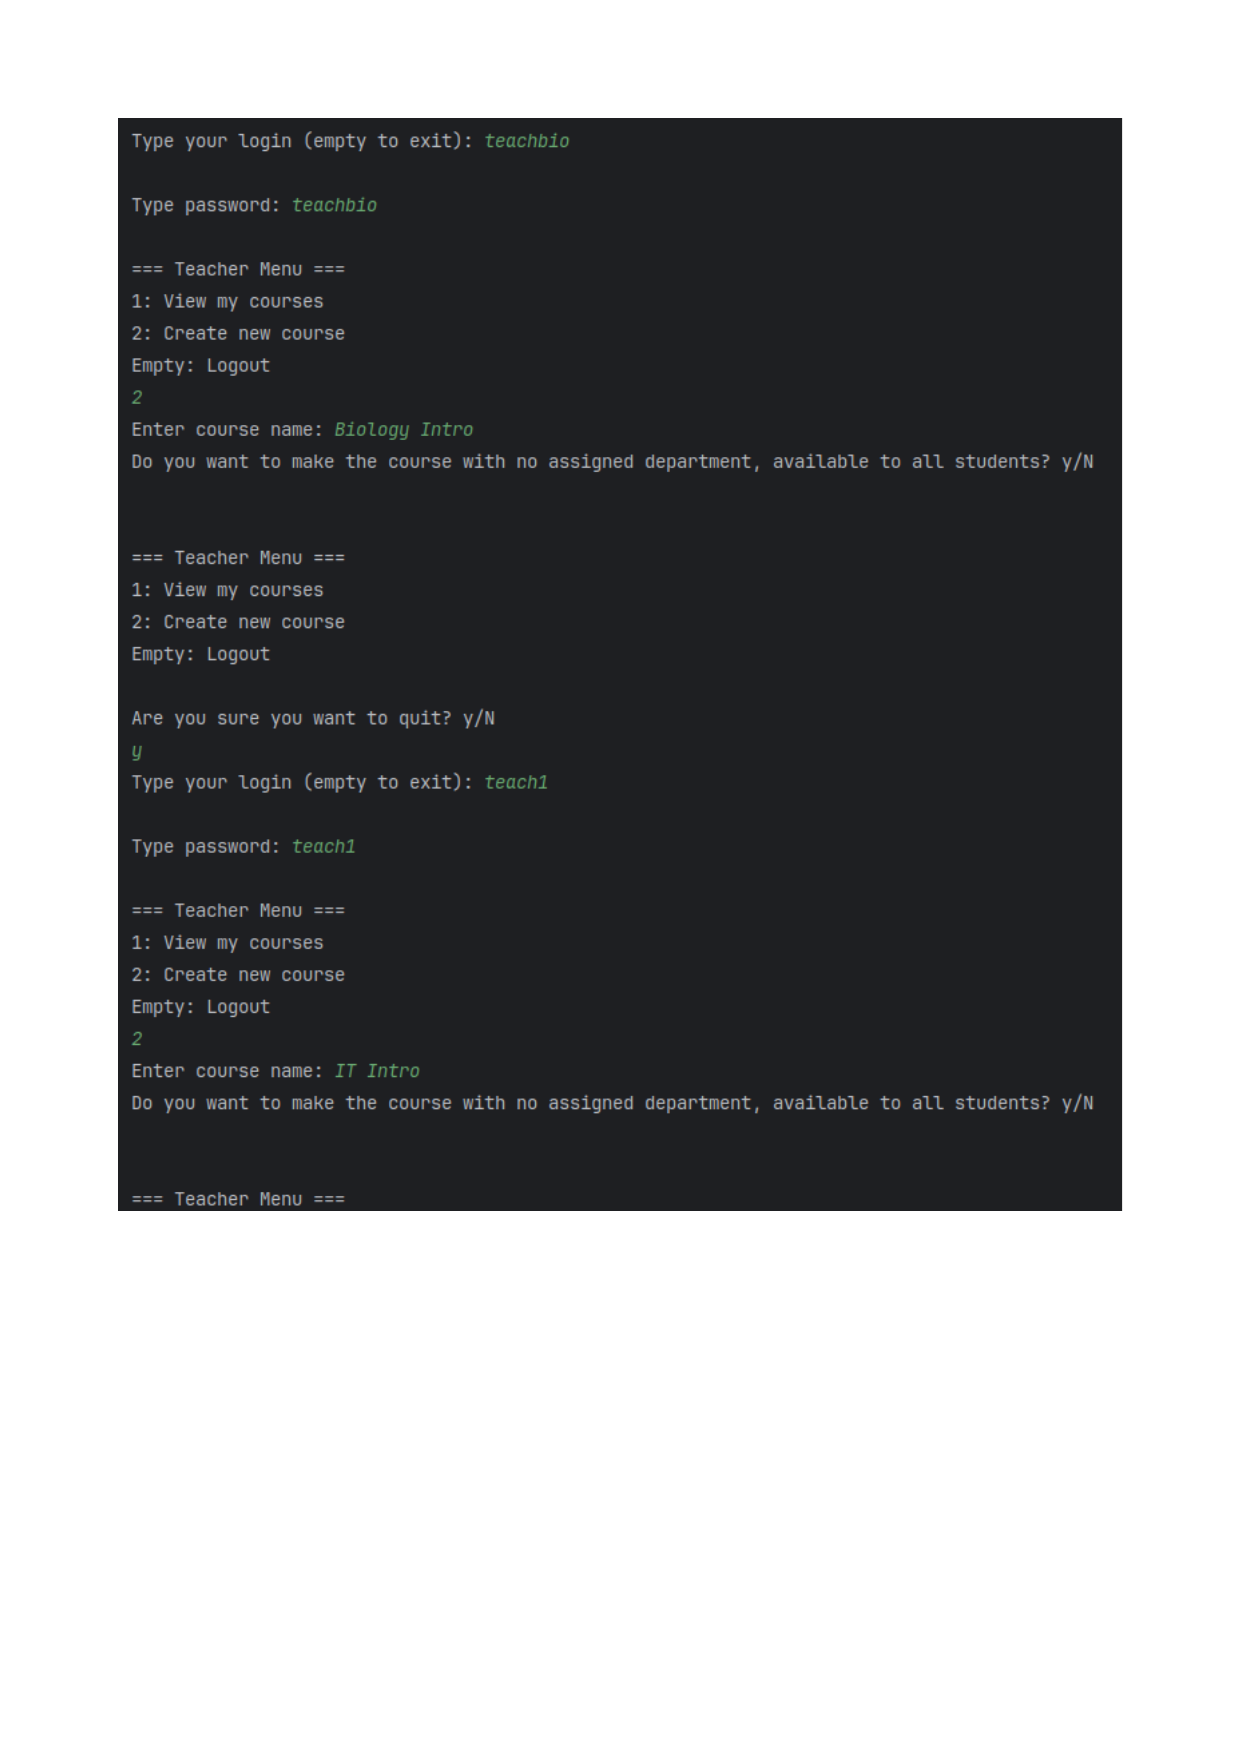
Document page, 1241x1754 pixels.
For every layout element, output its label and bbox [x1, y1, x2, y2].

picture [118, 118, 1123, 1211]
